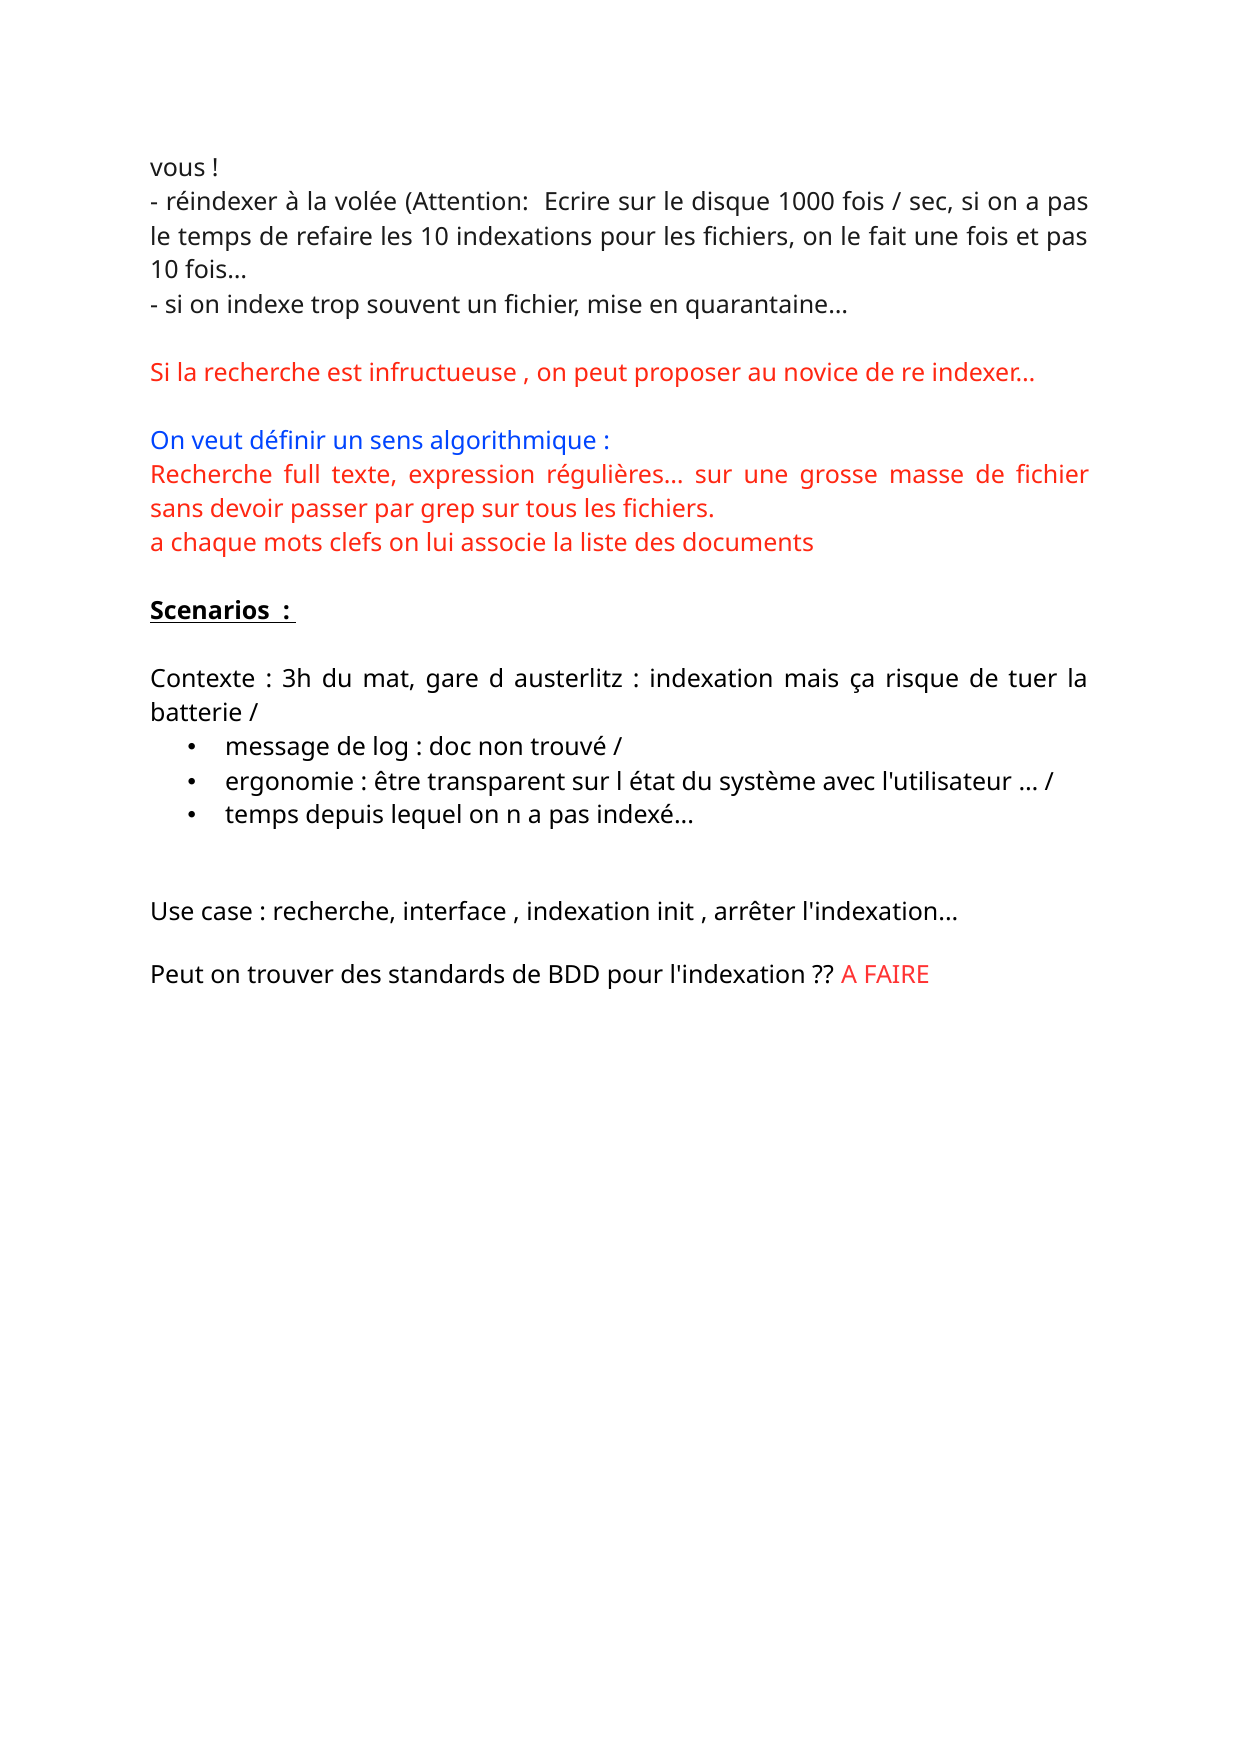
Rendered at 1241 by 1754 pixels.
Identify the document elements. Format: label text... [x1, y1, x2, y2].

text Contexte : 3h du mat, gare d austerlitz : indexation mais ça risque de tuer la batterie / [150, 661, 1090, 729]
text Si la recherche est infructueuse , on peut proposer au novice de re indexer… [150, 354, 1090, 388]
text Scenarios : [150, 593, 1090, 627]
list message de log : doc non trouvé / [187, 729, 1090, 763]
text - réindexer à la volée (Attention: Ecrire sur le disque 1000 fois / sec, si on a pas le temps de refaire les 10 indexations pour les fichiers, on le fait une fois et pas 10 fois… [150, 184, 1090, 286]
text Use case : recherche, interface , indexation init , arrêter l'indexation... [150, 894, 1090, 928]
text a chaque mots clefs on lui associe la liste des documents [150, 525, 1090, 559]
text Recherche full texte, expression régulières… sur une grosse masse de fichier sans devoir passer par grep sur tous les fichiers. [150, 457, 1090, 525]
text Peut on trouver des standards de BDD pour l'indexation ?? A FAIRE [150, 957, 1090, 991]
text On veut définir un sens algorithmique : [150, 422, 1090, 457]
text - si on indexe trop souvent un fichier, mise en quarantaine… [150, 286, 1090, 320]
list ergonomie : être transparent sur l état du système avec l'utilisateur … / [187, 763, 1090, 797]
list temps depuis lequel on n a pas indexé... [187, 797, 1090, 831]
text vous ! [150, 150, 1090, 184]
